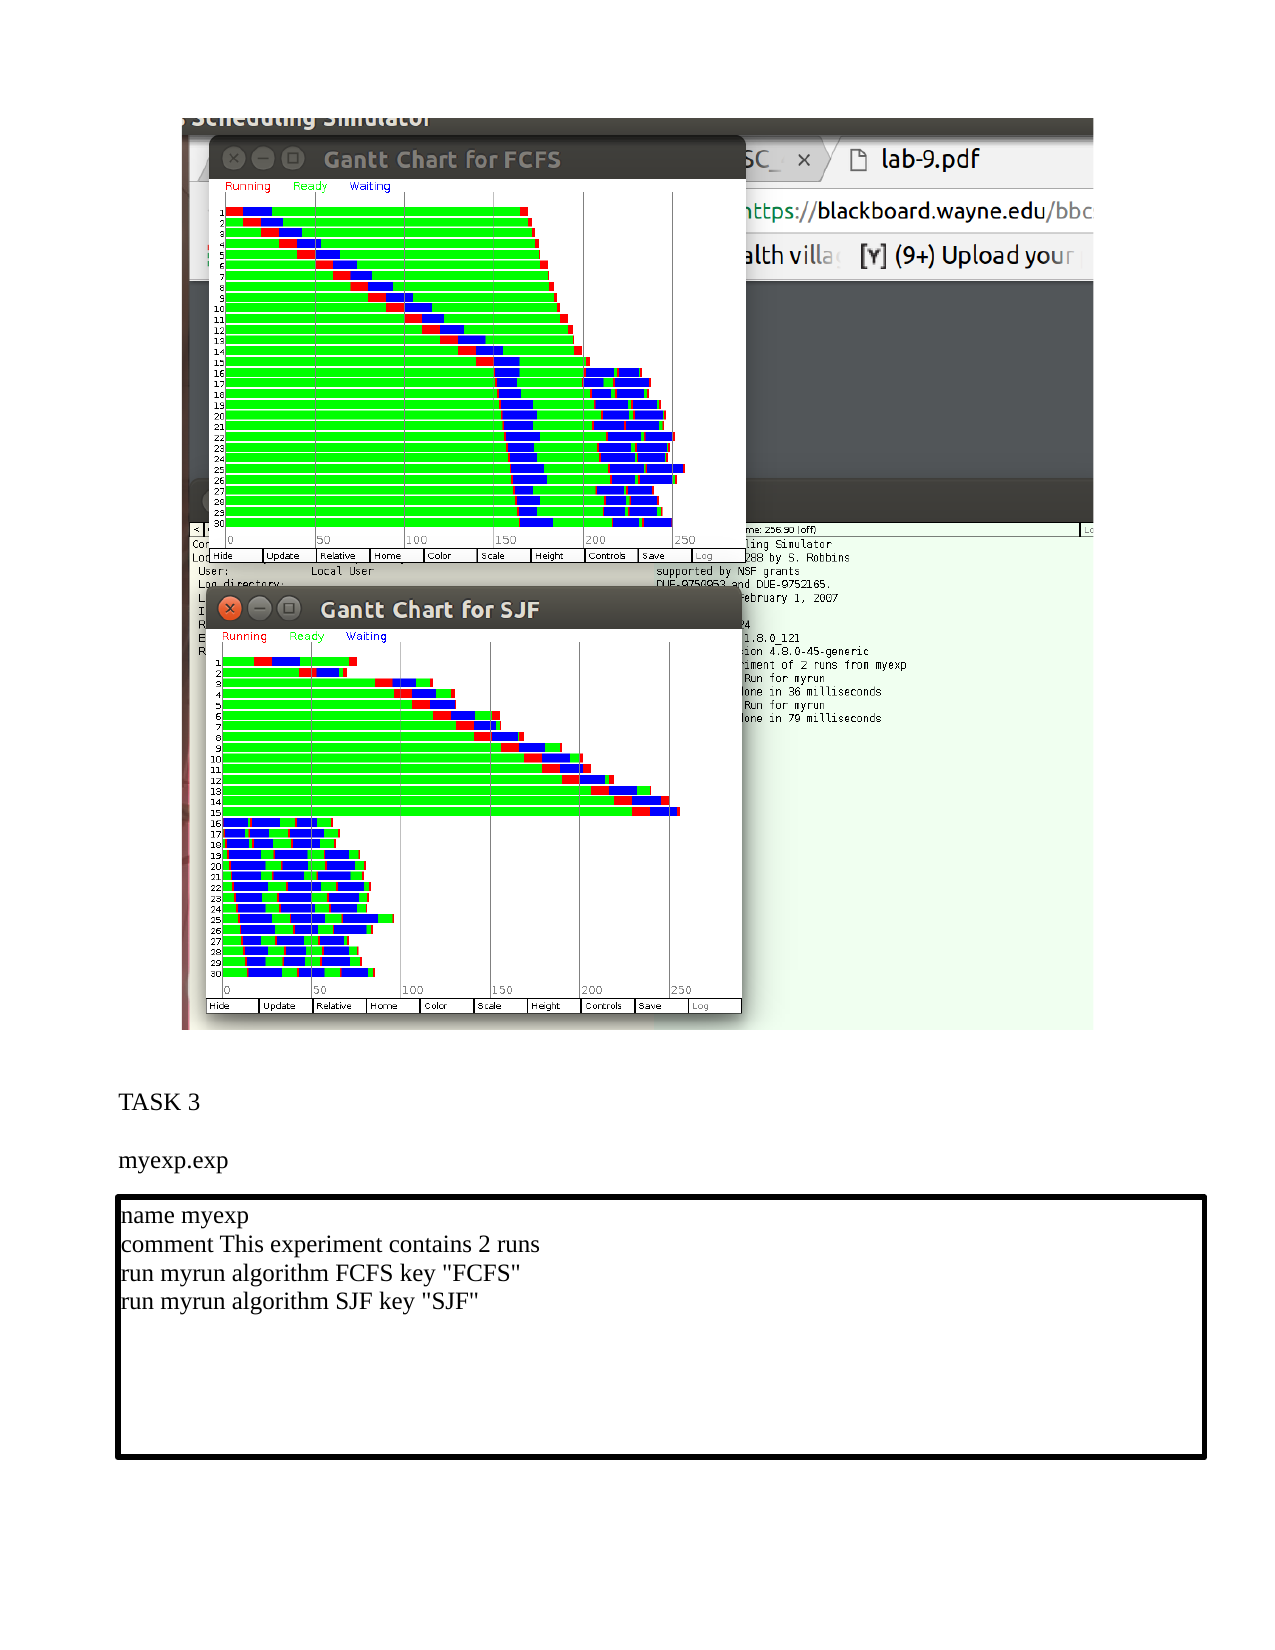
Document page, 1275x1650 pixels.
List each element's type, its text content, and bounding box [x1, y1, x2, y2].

picture [181, 118, 1094, 1030]
text myexp.exp [118, 1145, 1157, 1173]
text TASK 3 [118, 1087, 1157, 1116]
